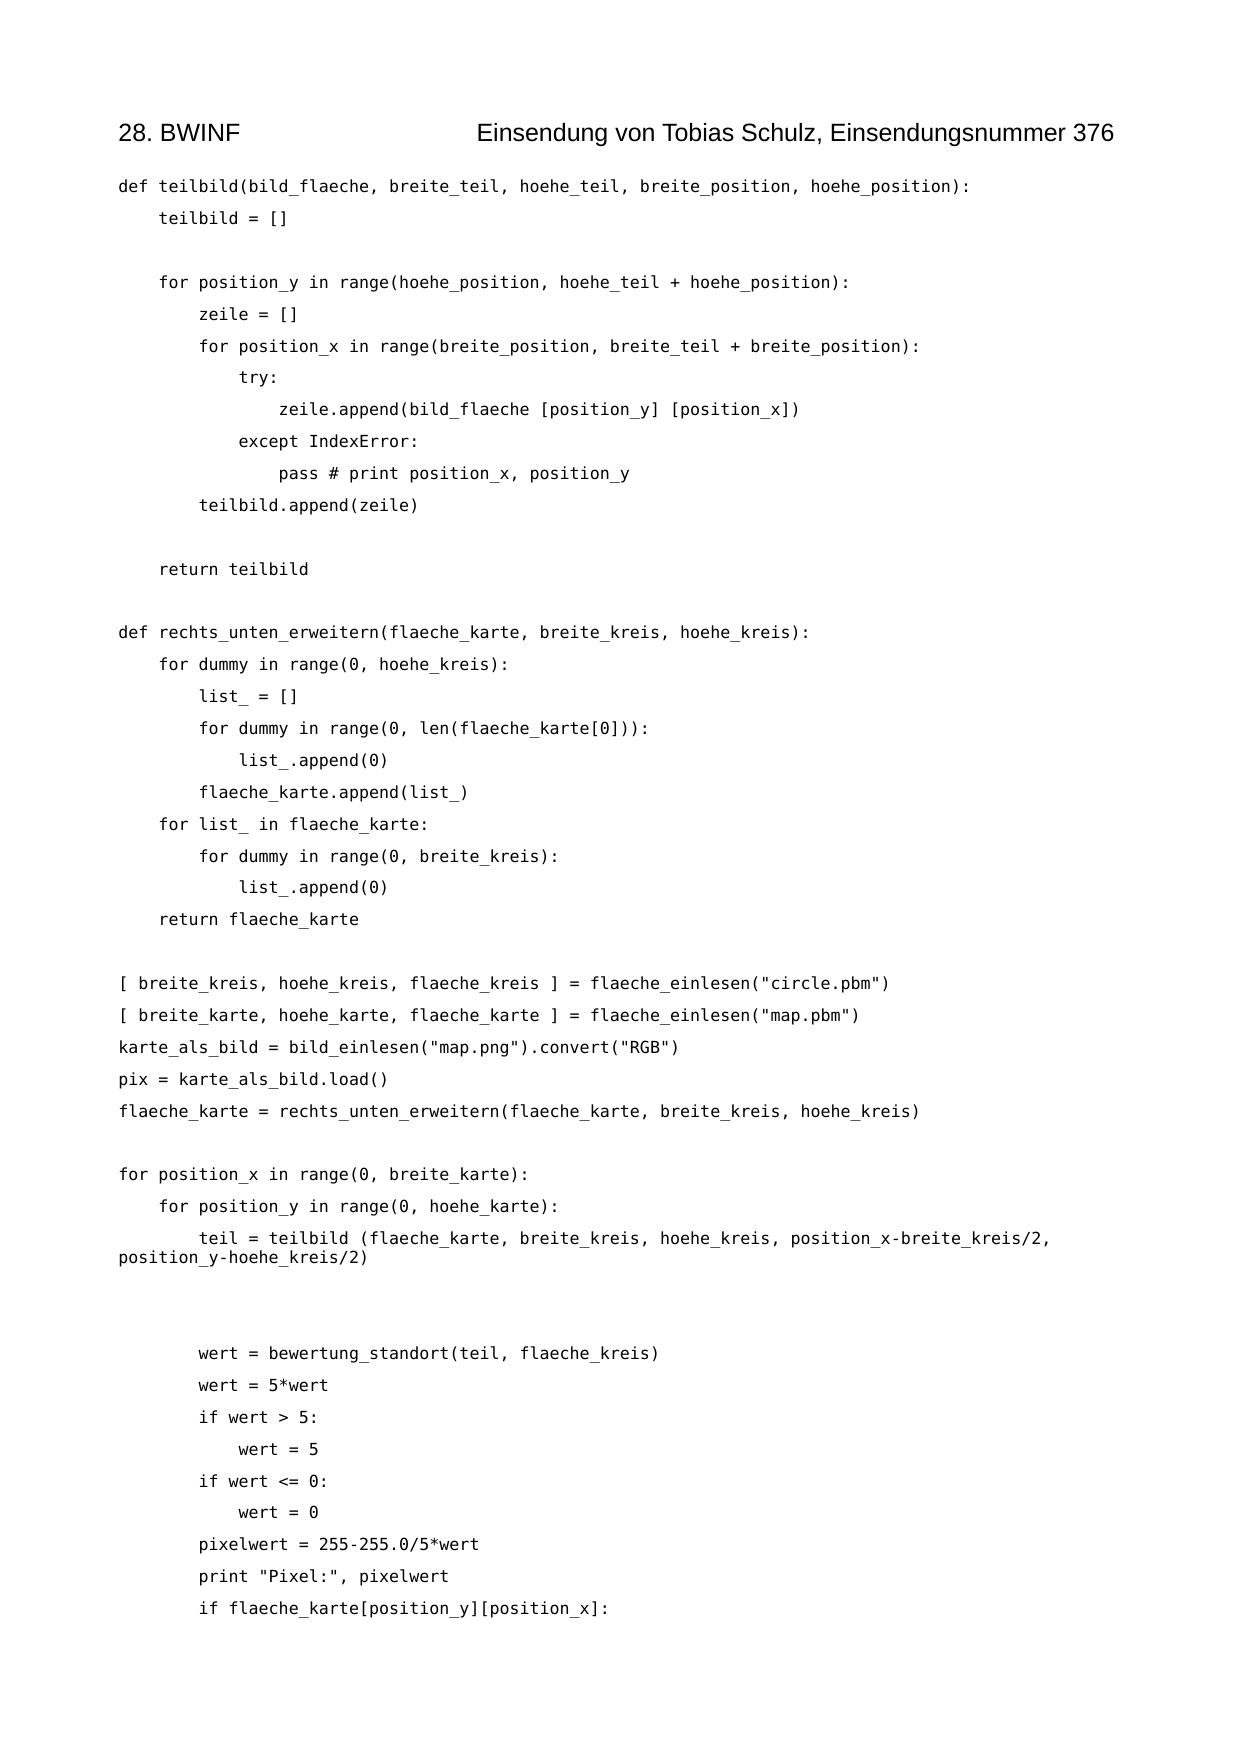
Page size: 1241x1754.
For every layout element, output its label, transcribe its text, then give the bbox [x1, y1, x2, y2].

text wert = 5 [118, 1439, 1122, 1459]
text return teilbild [118, 559, 1122, 579]
text if wert > 5: [118, 1408, 1122, 1427]
text for position_x in range(0, breite_karte): [118, 1165, 1122, 1184]
text for dummy in range(0, hoehe_kreis): [118, 655, 1122, 674]
text list_.append(0) [118, 878, 1122, 898]
text teil = teilbild (flaeche_karte, breite_kreis, hoehe_kreis, position_x-breite_kreis/2, position_y-hoehe_kreis/2) [118, 1229, 1122, 1268]
text try: [118, 368, 1122, 388]
text def rechts_unten_erweitern(flaeche_karte, breite_kreis, hoehe_kreis): [118, 623, 1122, 643]
text karte_als_bild = bild_einlesen("map.png").convert("RGB") [118, 1038, 1122, 1057]
text return flaeche_karte [118, 910, 1122, 929]
text teilbild.append(zeile) [118, 496, 1122, 515]
text for position_x in range(breite_position, breite_teil + breite_position): [118, 336, 1122, 356]
text list_ = [] [118, 687, 1122, 706]
text for dummy in range(0, breite_kreis): [118, 846, 1122, 866]
text wert = 5*wert [118, 1376, 1122, 1395]
text print "Pixel:", pixelwert [118, 1567, 1122, 1586]
text wert = bewertung_standort(teil, flaeche_kreis) [118, 1344, 1122, 1363]
text flaeche_karte = rechts_unten_erweitern(flaeche_karte, breite_kreis, hoehe_kreis) [118, 1101, 1122, 1121]
text [ breite_kreis, hoehe_kreis, flaeche_kreis ] = flaeche_einlesen("circle.pbm") [118, 974, 1122, 993]
text teilbild = [] [118, 209, 1122, 228]
text if wert <= 0: [118, 1471, 1122, 1491]
text if flaeche_karte[position_y][position_x]: [118, 1599, 1122, 1618]
text list_.append(0) [118, 751, 1122, 770]
text pix = karte_als_bild.load() [118, 1069, 1122, 1089]
text flaeche_karte.append(list_) [118, 783, 1122, 802]
text for position_y in range(hoehe_position, hoehe_teil + hoehe_position): [118, 273, 1122, 292]
text for position_y in range(0, hoehe_karte): [118, 1197, 1122, 1216]
text pass # print position_x, position_y [118, 464, 1122, 483]
text pixelwert = 255-255.0/5*wert [118, 1535, 1122, 1554]
text for dummy in range(0, len(flaeche_karte[0])): [118, 719, 1122, 738]
text wert = 0 [118, 1503, 1122, 1523]
text zeile = [] [118, 304, 1122, 324]
text [ breite_karte, hoehe_karte, flaeche_karte ] = flaeche_einlesen("map.pbm") [118, 1006, 1122, 1025]
text for list_ in flaeche_karte: [118, 814, 1122, 834]
text except IndexError: [118, 432, 1122, 451]
text zeile.append(bild_flaeche [position_y] [position_x]) [118, 400, 1122, 419]
text def teilbild(bild_flaeche, breite_teil, hoehe_teil, breite_position, hoehe_position): [118, 177, 1122, 196]
